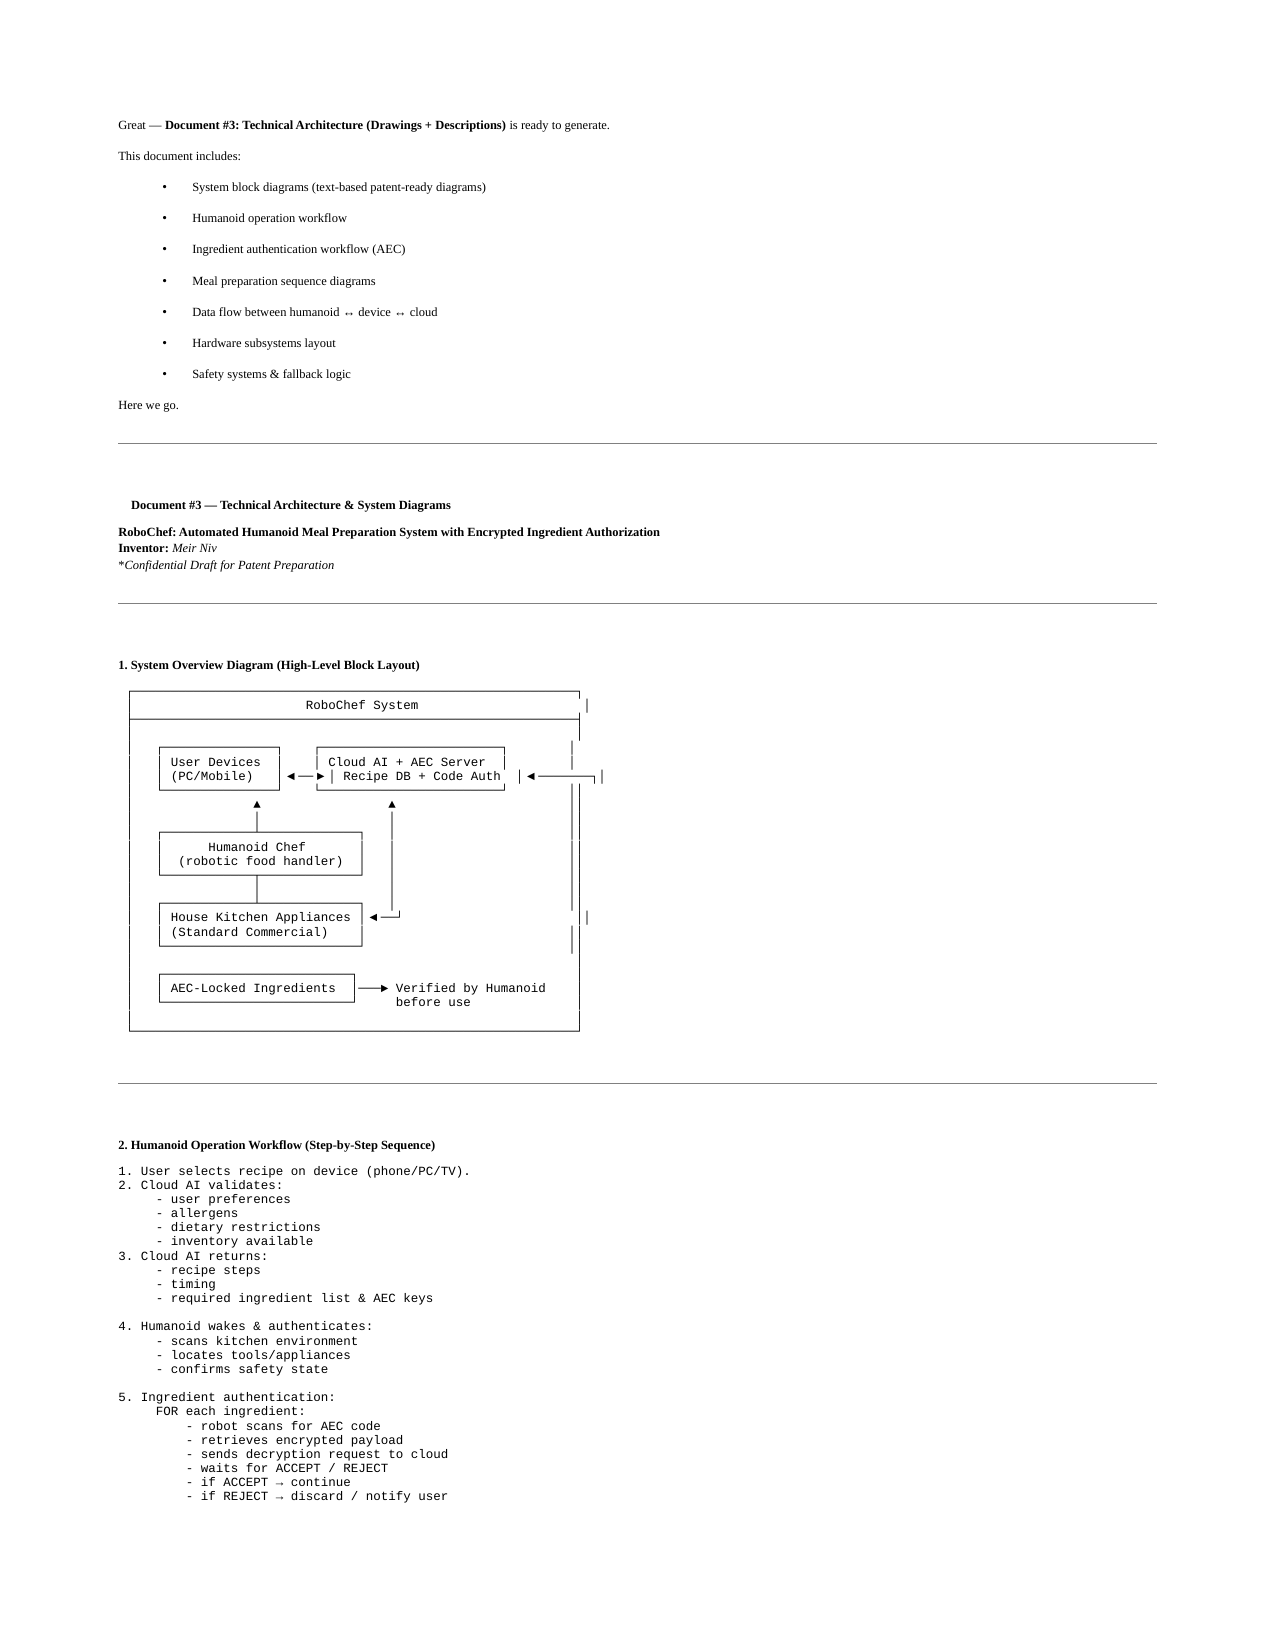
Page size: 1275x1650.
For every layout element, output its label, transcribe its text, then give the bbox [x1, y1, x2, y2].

list Ingredient authentication workflow (AEC) [162, 242, 1157, 257]
text │ │ (PC/Mobile) │◀──▶│ Recipe DB + Code Auth │◀───────┐│ [519, 770, 601, 784]
text │ │ │ ││ [392, 812, 571, 826]
text 3. Cloud AI returns: [118, 1249, 1157, 1264]
text │ │ [129, 954, 578, 968]
text │ │ AEC-Locked Ingredients │───► Verified by Humanoid │ [579, 982, 1157, 996]
text ┌───────────────────────────────────────────────────────────┐ [118, 685, 1157, 699]
text │ │ (robotic food handler) │ │ ││ [159, 855, 361, 869]
text │ └───────────────┘ └────────────────────────┘ ││ [579, 784, 1157, 798]
text FOR each ingredient: [118, 1405, 1157, 1419]
text │ │ [579, 727, 1157, 741]
text │ ▲ ▲ ││ [579, 798, 1157, 812]
subtitle 1. System Overview Diagram (High-Level Block Layout) [118, 658, 1157, 672]
text │ └────────────┬─────────────┘ │ ││ [257, 869, 391, 883]
list System block diagrams (text-based patent-ready diagrams) [162, 180, 1157, 194]
subtitle 2. Humanoid Operation Workflow (Step-by-Step Sequence) [118, 1138, 1157, 1152]
text │ │ User Devices │ │ Cloud AI + AEC Server │ │ [317, 756, 503, 770]
subtitle 📘 Document #3 — Technical Architecture & System Diagrams [118, 498, 1157, 512]
list Meal preparation sequence diagrams [162, 273, 1157, 288]
text - scans kitchen environment [118, 1334, 1157, 1349]
text │ ┌─────────────────────────┐ │ [129, 968, 578, 982]
text - timing [118, 1278, 1157, 1292]
text ├───────────────────────────────────────────────────────────┤ [579, 713, 1157, 727]
text - robot scans for AEC code [118, 1419, 1157, 1434]
text - dietary restrictions [118, 1221, 1157, 1235]
text ├───────────────────────────────────────────────────────────┤ [129, 713, 578, 719]
text │ └──────────────────────────┘ ││ [579, 940, 1157, 954]
text │ ▲ ▲ ││ [129, 798, 571, 812]
text │ ┌────────────┴─────────────┐ │ ││ [159, 904, 361, 911]
text │ │ │ ││ [257, 812, 391, 826]
list Safety systems & fallback logic [162, 366, 1157, 381]
text └───────────────────────────────────────────────────────────┘ [118, 1025, 1157, 1039]
text 1. User selects recipe on device (phone/PC/TV). [118, 1164, 1157, 1179]
list Hardware subsystems layout [162, 335, 1157, 350]
text - retrieves encrypted payload [118, 1434, 1157, 1448]
text │ └──────────────────────────┘ ││ [159, 940, 361, 946]
text │ │ (robotic food handler) │ │ ││ [579, 855, 1157, 869]
text - recipe steps [118, 1264, 1157, 1278]
list Data flow between humanoid ↔ device ↔ cloud [162, 304, 1157, 319]
text │ │ (PC/Mobile) │◀──▶│ Recipe DB + Code Auth │◀───────┐│ [332, 770, 518, 784]
text 5. Ingredient authentication: [118, 1391, 1157, 1405]
text │ │ AEC-Locked Ingredients │───► Verified by Humanoid │ [159, 982, 353, 996]
text │ │ │ ││ [257, 883, 391, 897]
text │ │ [118, 1011, 128, 1025]
text │ │ Humanoid Chef │ │ ││ [159, 841, 361, 855]
text │ RoboChef System │ [129, 699, 586, 713]
text 2. Cloud AI validates: [118, 1179, 1157, 1193]
text │ └────────────┬─────────────┘ │ ││ [129, 869, 256, 883]
text │ │ (Standard Commercial) │ ││ [362, 926, 571, 940]
text - if REJECT → discard / notify user [118, 1490, 1157, 1504]
text - inventory available [118, 1235, 1157, 1249]
text - confirms safety state [118, 1363, 1157, 1377]
text - allergens [118, 1207, 1157, 1221]
text RoboChef: Automated Humanoid Meal Preparation System with Encrypted Ingredient Authorization Inventor: Meir Niv *Confidential Draft for Patent Preparation [118, 525, 1157, 572]
text │ │ [579, 1011, 1157, 1025]
text │ ┌─────────────────────────┐ │ [159, 975, 353, 982]
text - sends decryption request to cloud [118, 1448, 1157, 1462]
text - locates tools/appliances [118, 1349, 1157, 1363]
text │ │ [129, 1011, 578, 1025]
text │ │ [579, 954, 1157, 968]
text │ ┌────────────┴─────────────┐ │ ││ [129, 897, 256, 911]
text │ │ User Devices │ │ Cloud AI + AEC Server │ │ [504, 756, 571, 770]
text │ │ [118, 954, 128, 968]
text │ │ Humanoid Chef │ │ ││ [392, 841, 571, 855]
text │ ┌───────────────┐ ┌────────────────────────┐ │ [118, 741, 1157, 756]
text │ │ │ ││ [392, 883, 571, 897]
text │ └───────────────┘ └────────────────────────┘ ││ [129, 784, 571, 798]
text │ ┌─────────────────────────┐ │ [579, 968, 1157, 982]
text - if ACCEPT → continue [118, 1476, 1157, 1490]
text │ ┌────────────┴─────────────┐ │ ││ [257, 897, 391, 911]
text │ │ │ ││ [579, 883, 1157, 897]
text │ │ [118, 727, 128, 741]
text │ │ │ ││ [129, 883, 256, 897]
text │ └────────────┬─────────────┘ │ ││ [579, 869, 1157, 883]
text │ │ (PC/Mobile) │◀──▶│ Recipe DB + Code Auth │◀───────┐│ [159, 770, 278, 784]
text │ └──────────────────────────┘ ││ [129, 940, 571, 954]
list Humanoid operation workflow [162, 211, 1157, 226]
text - user preferences [118, 1193, 1157, 1207]
text │ └────────────┬─────────────┘ │ ││ [392, 869, 571, 883]
text │ └───────────────┘ └────────────────────────┘ ││ [317, 784, 503, 790]
text │ ┌────────────┴─────────────┐ │ ││ [392, 897, 571, 911]
text │ │ House Kitchen Appliances │◀──┘ ││ [118, 911, 1157, 926]
text - required ingredient list & AEC keys [118, 1292, 1157, 1306]
text │ ┌────────────┴─────────────┐ │ ││ [579, 897, 1157, 911]
text │ └─────────────────────────┘ before use │ [118, 996, 1157, 1011]
text This document includes: [118, 149, 1157, 163]
text │ RoboChef System │ [587, 699, 1157, 713]
text │ │ (PC/Mobile) │◀──▶│ Recipe DB + Code Auth │◀───────┐│ [602, 770, 1157, 784]
text │ │ (robotic food handler) │ │ ││ [392, 855, 571, 869]
text - waits for ACCEPT / REJECT [118, 1462, 1157, 1476]
text │ │ Humanoid Chef │ │ ││ [579, 841, 1157, 855]
text │ │ AEC-Locked Ingredients │───► Verified by Humanoid │ [354, 982, 578, 996]
text Great — Document #3: Technical Architecture (Drawings + Descriptions) is ready to generate. [118, 118, 1157, 132]
text │ ┌────────────┴─────────────┐ │ ││ [118, 826, 1157, 841]
text │ │ [129, 727, 578, 741]
text 4. Humanoid wakes & authenticates: [118, 1320, 1157, 1334]
text │ │ User Devices │ │ Cloud AI + AEC Server │ │ [572, 756, 1157, 770]
text ├───────────────────────────────────────────────────────────┤ [129, 720, 578, 727]
text │ │ User Devices │ │ Cloud AI + AEC Server │ │ [159, 756, 278, 770]
text │ └────────────┬─────────────┘ │ ││ [159, 869, 361, 875]
text │ │ (Standard Commercial) │ ││ [579, 926, 1157, 940]
text │ │ │ ││ [129, 812, 256, 826]
text │ │ (Standard Commercial) │ ││ [159, 926, 361, 940]
text │ │ │ ││ [579, 812, 1157, 826]
text Here we go. [118, 397, 1157, 412]
